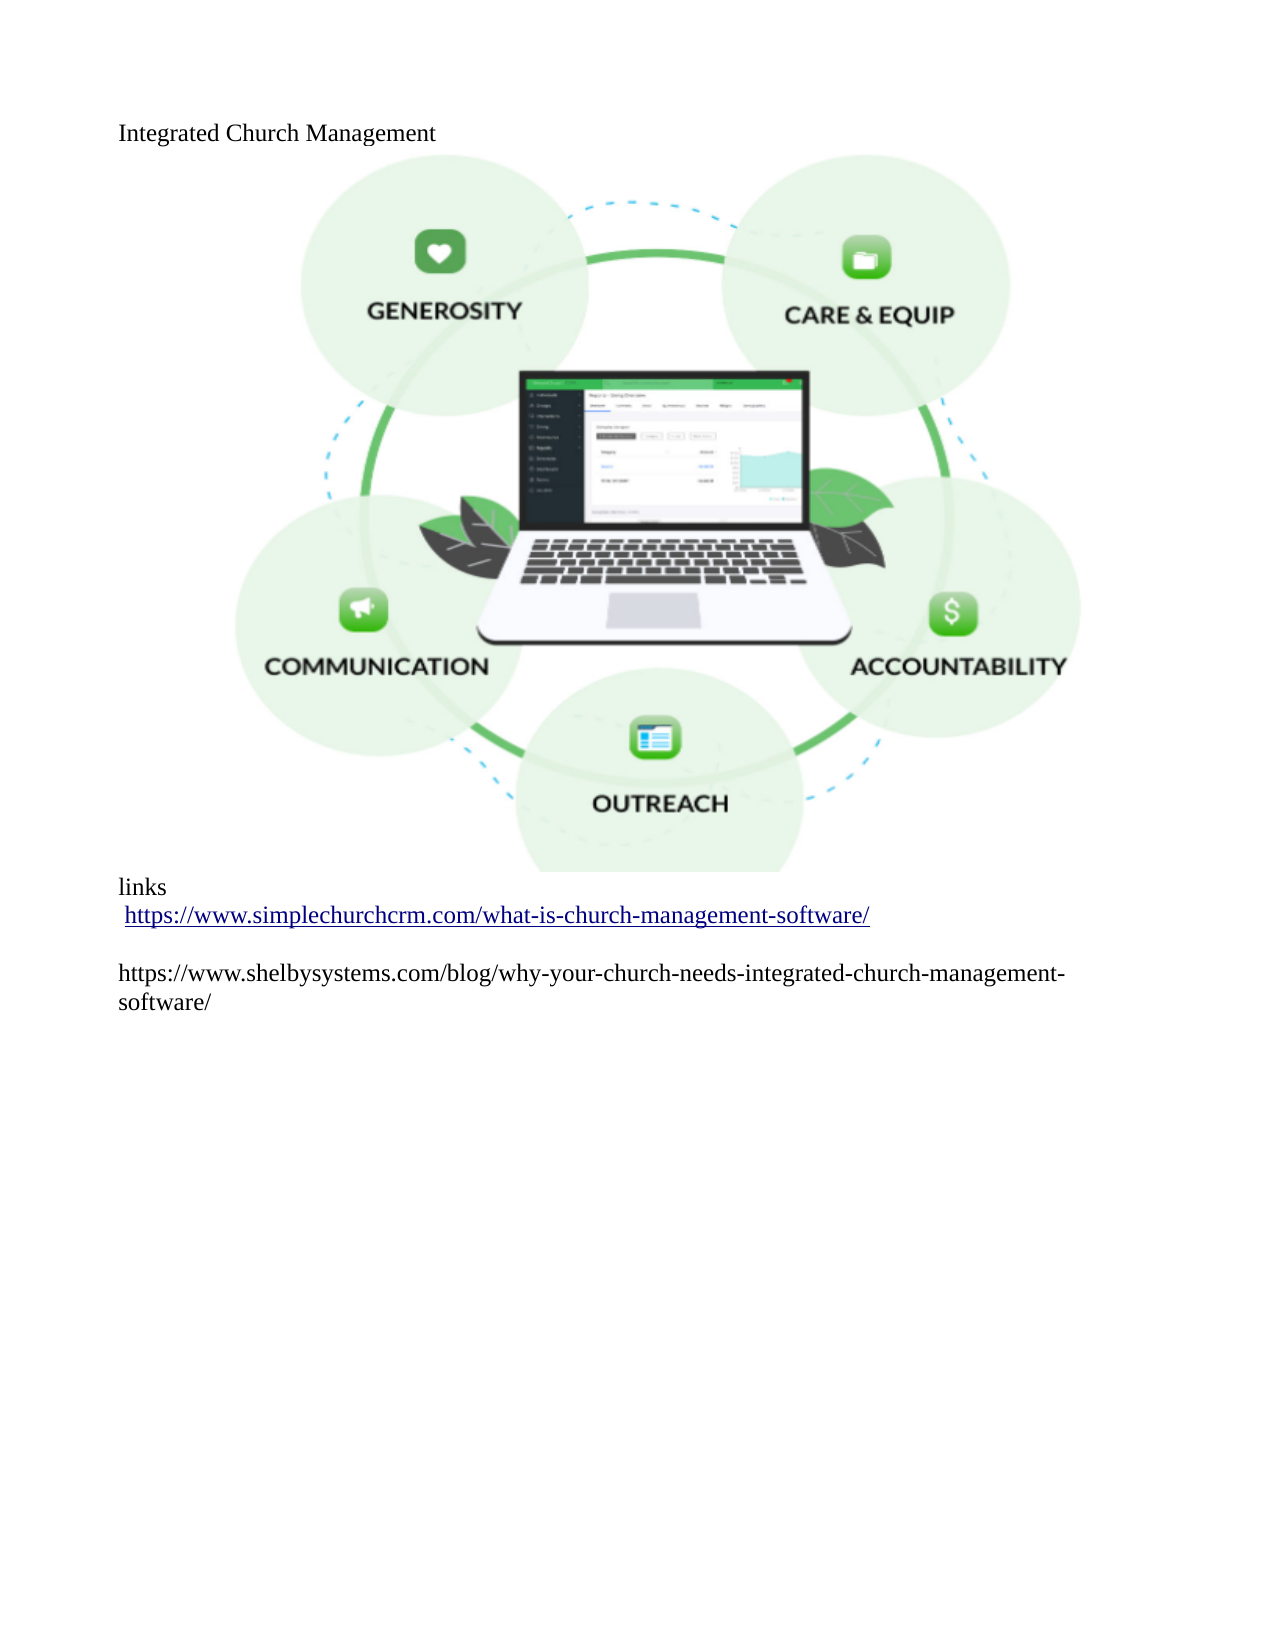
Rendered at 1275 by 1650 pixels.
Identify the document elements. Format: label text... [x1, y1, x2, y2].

text links [118, 147, 1157, 901]
text https://www.simplechurchcrm.com/what-is-church-management-software/ [118, 901, 1157, 929]
picture [193, 146, 1083, 872]
text Integrated Church Management [118, 118, 1157, 147]
text https://www.shelbysystems.com/blog/why-your-church-needs-integrated-church-management-software/ [118, 958, 1157, 1016]
